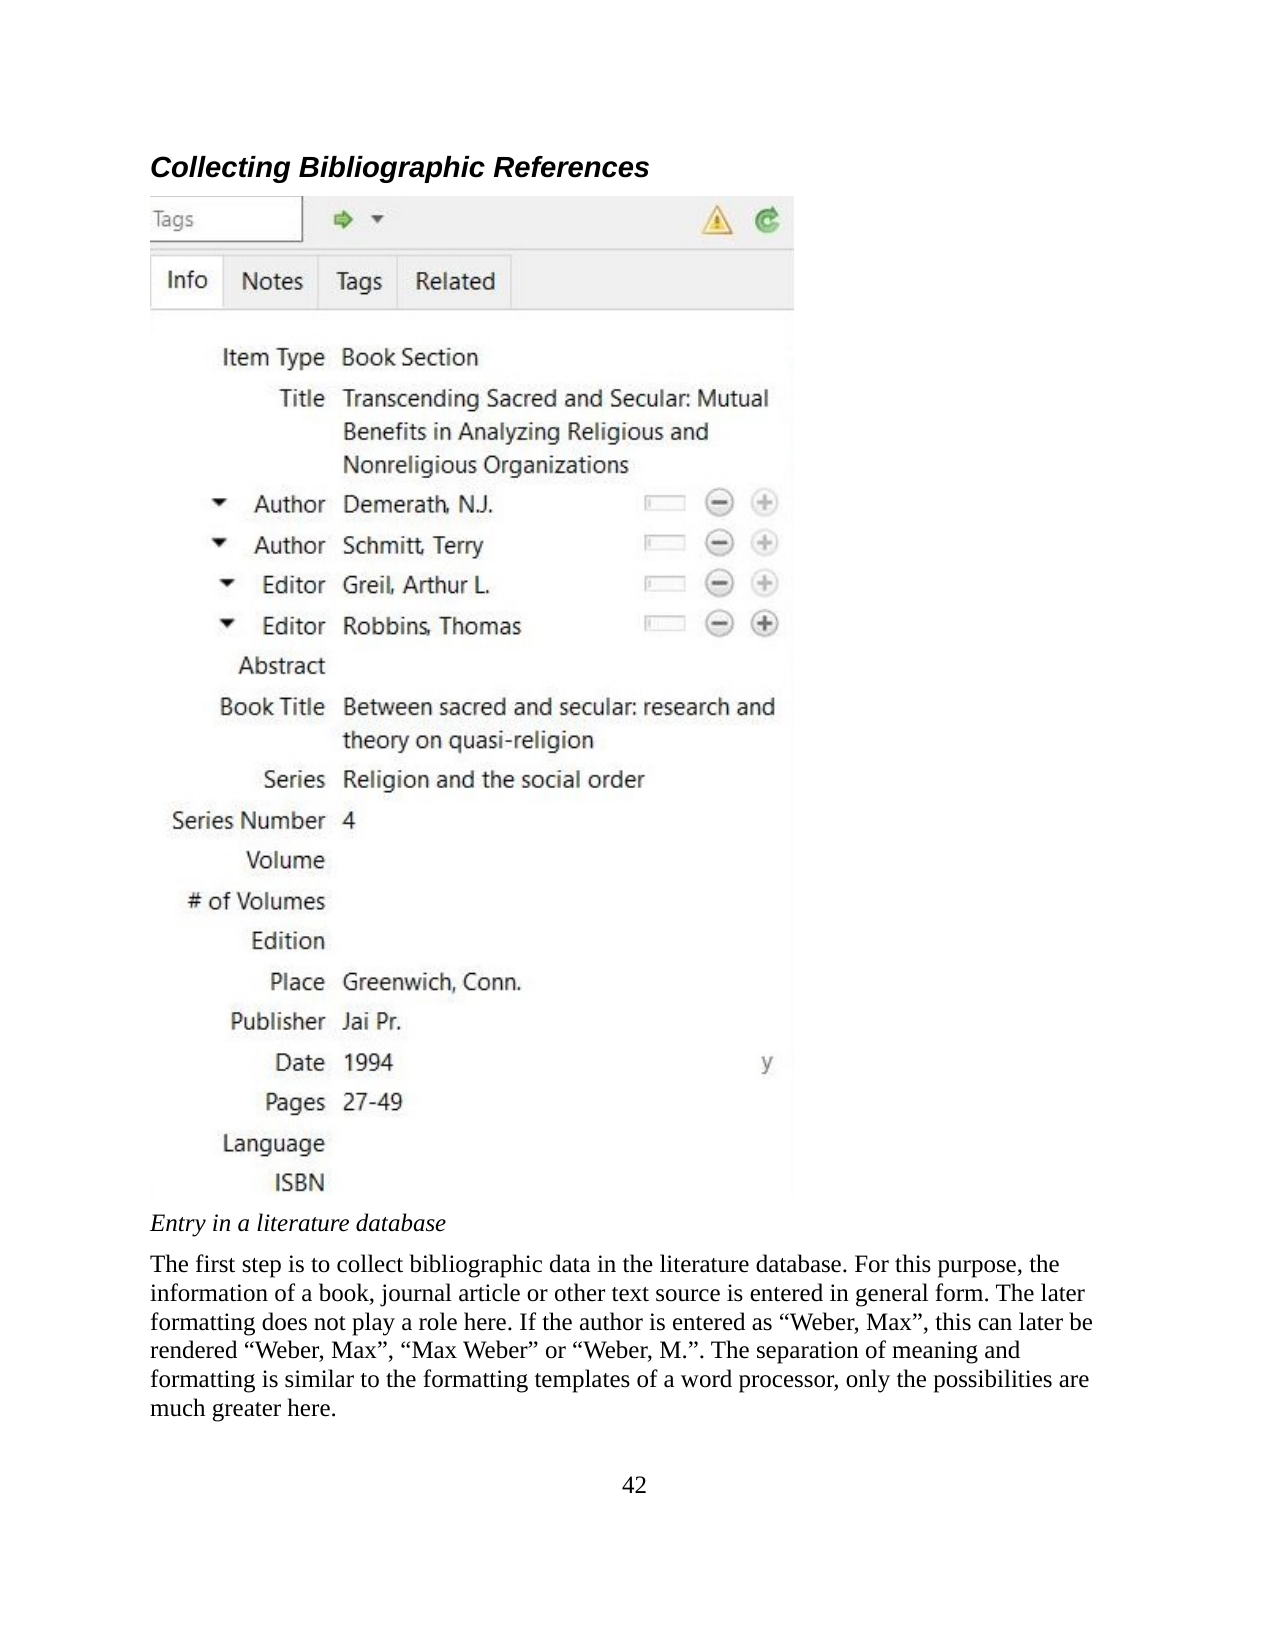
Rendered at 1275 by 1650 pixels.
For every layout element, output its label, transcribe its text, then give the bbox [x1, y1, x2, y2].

text Entry in a literature database [150, 1208, 1125, 1237]
subtitle Collecting Bibliographic References [150, 150, 1125, 183]
text The first step is to collect bibliographic data in the literature database. For this purpose, the information of a book, journal article or other text source is entered in general form. The later formatting does not play a role here. If the author is entered as “Weber, Max”, this can later be rendered “Weber, Max”, “Max Weber” or “Weber, M.”. The separation of meaning and formatting is similar to the formatting templates of a word processor, only the possibilities are much greater here. [150, 1249, 1125, 1422]
picture [150, 196, 795, 1196]
